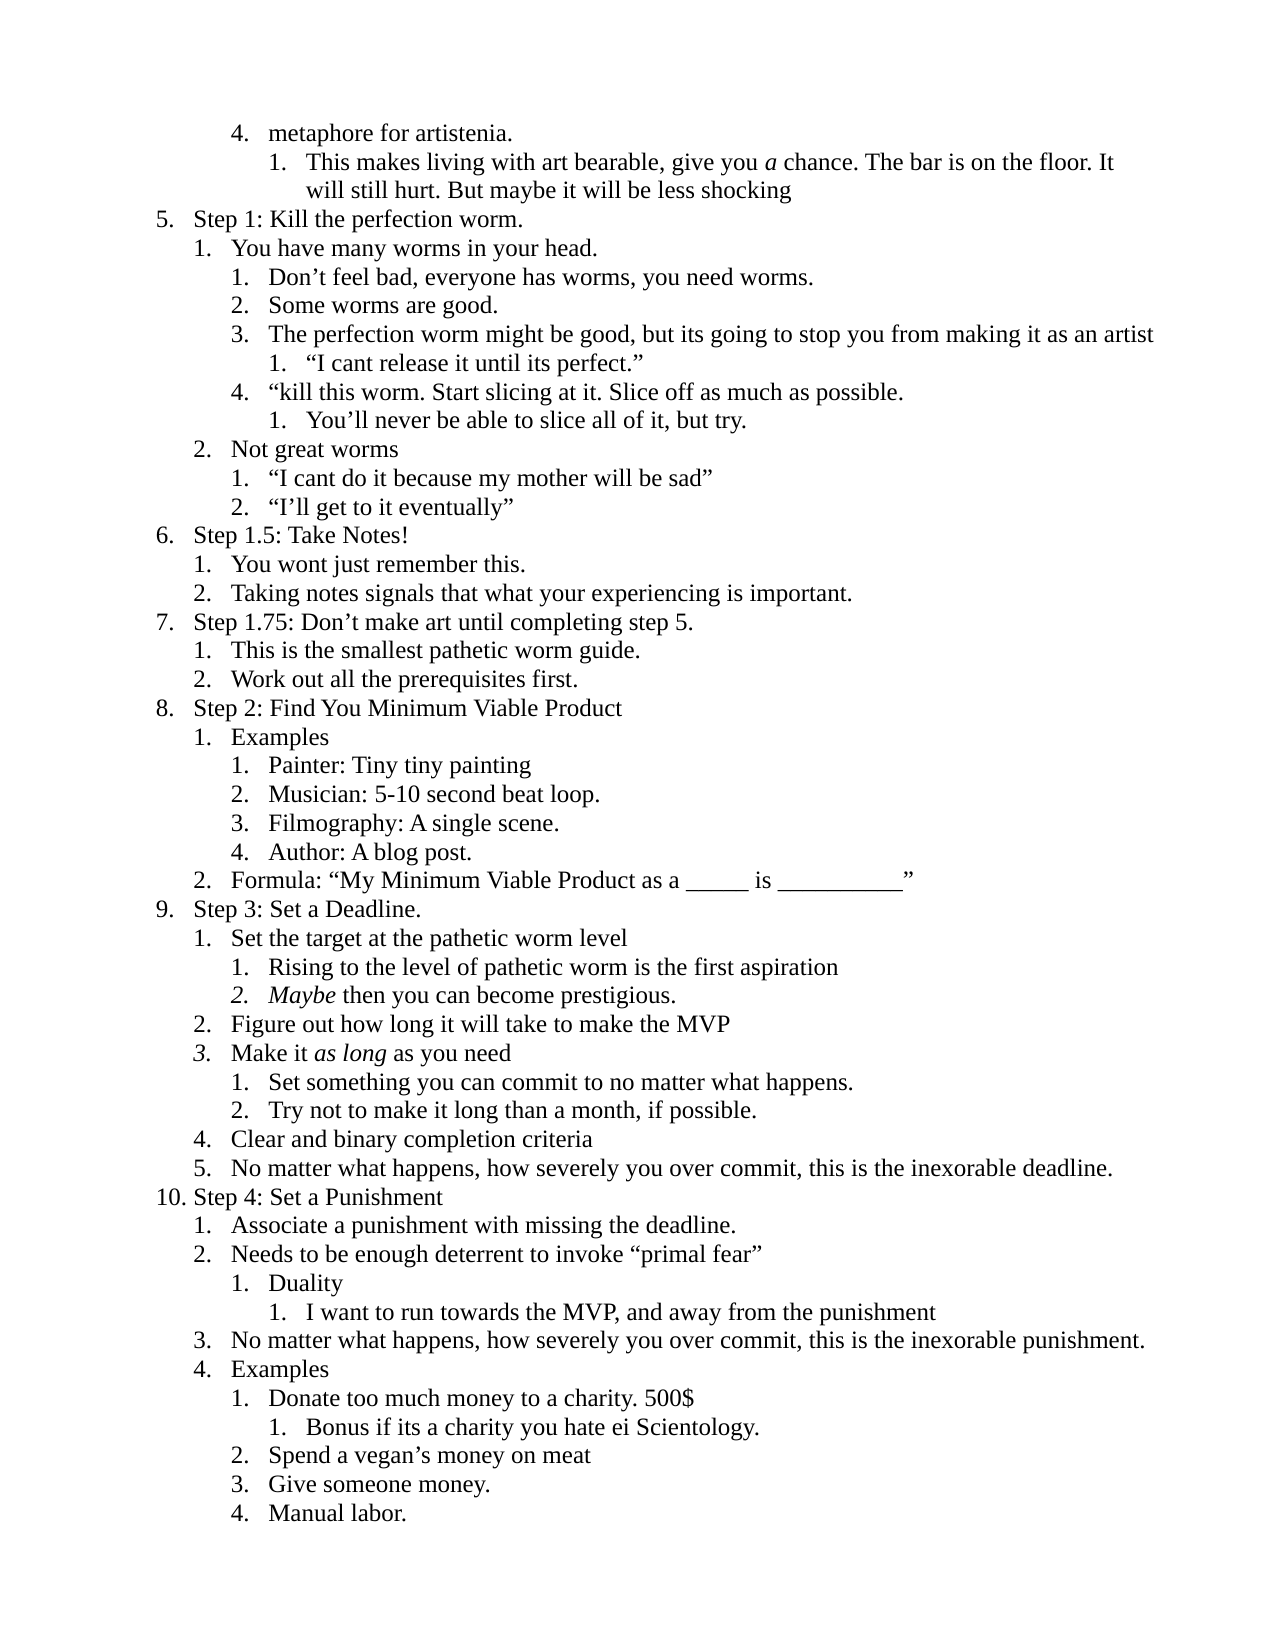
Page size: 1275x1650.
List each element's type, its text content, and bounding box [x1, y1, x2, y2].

list Step 1: Kill the perfection worm. [156, 204, 1157, 233]
list Not great worms [193, 434, 1157, 463]
list Some worms are good. [231, 291, 1157, 319]
list Spend a vegan’s money on meat [231, 1441, 1157, 1469]
list Figure out how long it will take to make the MVP [193, 1009, 1157, 1038]
list Needs to be enough deterrent to invoke “primal fear” [193, 1239, 1157, 1268]
list Set the target at the pathetic worm level [193, 923, 1157, 952]
list No matter what happens, how severely you over commit, this is the inexorable deadline. [193, 1153, 1157, 1182]
list Author: A blog post. [231, 837, 1157, 866]
list Work out all the prerequisites first. [193, 664, 1157, 693]
list Filmography: A single scene. [231, 808, 1157, 837]
list Bonus if its a charity you hate ei Scientology. [268, 1412, 1157, 1441]
list metaphore for artistenia. [231, 118, 1157, 147]
list Examples [193, 722, 1157, 751]
list This makes living with art bearable, give you a chance. The bar is on the floor. It will still hurt. But maybe it will be less shocking [268, 147, 1157, 204]
list You have many worms in your head. [193, 233, 1157, 262]
list Duality [231, 1268, 1157, 1297]
list This is the smallest pathetic worm guide. [193, 636, 1157, 664]
list Step 3: Set a Deadline. [156, 894, 1157, 923]
list “I cant release it until its perfect.” [268, 348, 1157, 377]
list You wont just remember this. [193, 549, 1157, 578]
list Rising to the level of pathetic worm is the first aspiration [231, 952, 1157, 981]
list Give someone money. [231, 1469, 1157, 1498]
list Painter: Tiny tiny painting [231, 751, 1157, 779]
list Step 4: Set a Punishment [156, 1182, 1157, 1211]
list Musician: 5-10 second beat loop. [231, 779, 1157, 808]
list Donate too much money to a charity. 500$ [231, 1383, 1157, 1412]
list Make it as long as you need [193, 1038, 1157, 1067]
list I want to run towards the MVP, and away from the punishment [268, 1297, 1157, 1326]
list Step 1.5: Take Notes! [156, 521, 1157, 549]
list The perfection worm might be good, but its going to stop you from making it as an artist [231, 319, 1157, 348]
list “kill this worm. Start slicing at it. Slice off as much as possible. [231, 377, 1157, 406]
list Maybe then you can become prestigious. [231, 981, 1157, 1009]
list “I cant do it because my mother will be sad” [231, 463, 1157, 492]
list Don’t feel bad, everyone has worms, you need worms. [231, 262, 1157, 291]
list No matter what happens, how severely you over commit, this is the inexorable punishment. [193, 1326, 1157, 1354]
list You’ll never be able to slice all of it, but try. [268, 406, 1157, 434]
list Manual labor. [231, 1498, 1157, 1527]
list Step 1.75: Don’t make art until completing step 5. [156, 607, 1157, 636]
list Set something you can commit to no matter what happens. [231, 1067, 1157, 1096]
list Examples [193, 1354, 1157, 1383]
list Step 2: Find You Minimum Viable Product [156, 693, 1157, 722]
list Formula: “My Minimum Viable Product as a _____ is __________” [193, 866, 1157, 894]
list Try not to make it long than a month, if possible. [231, 1096, 1157, 1124]
list “I’ll get to it eventually” [231, 492, 1157, 521]
list Associate a punishment with missing the deadline. [193, 1211, 1157, 1239]
list Clear and binary completion criteria [193, 1124, 1157, 1153]
list Taking notes signals that what your experiencing is important. [193, 578, 1157, 607]
